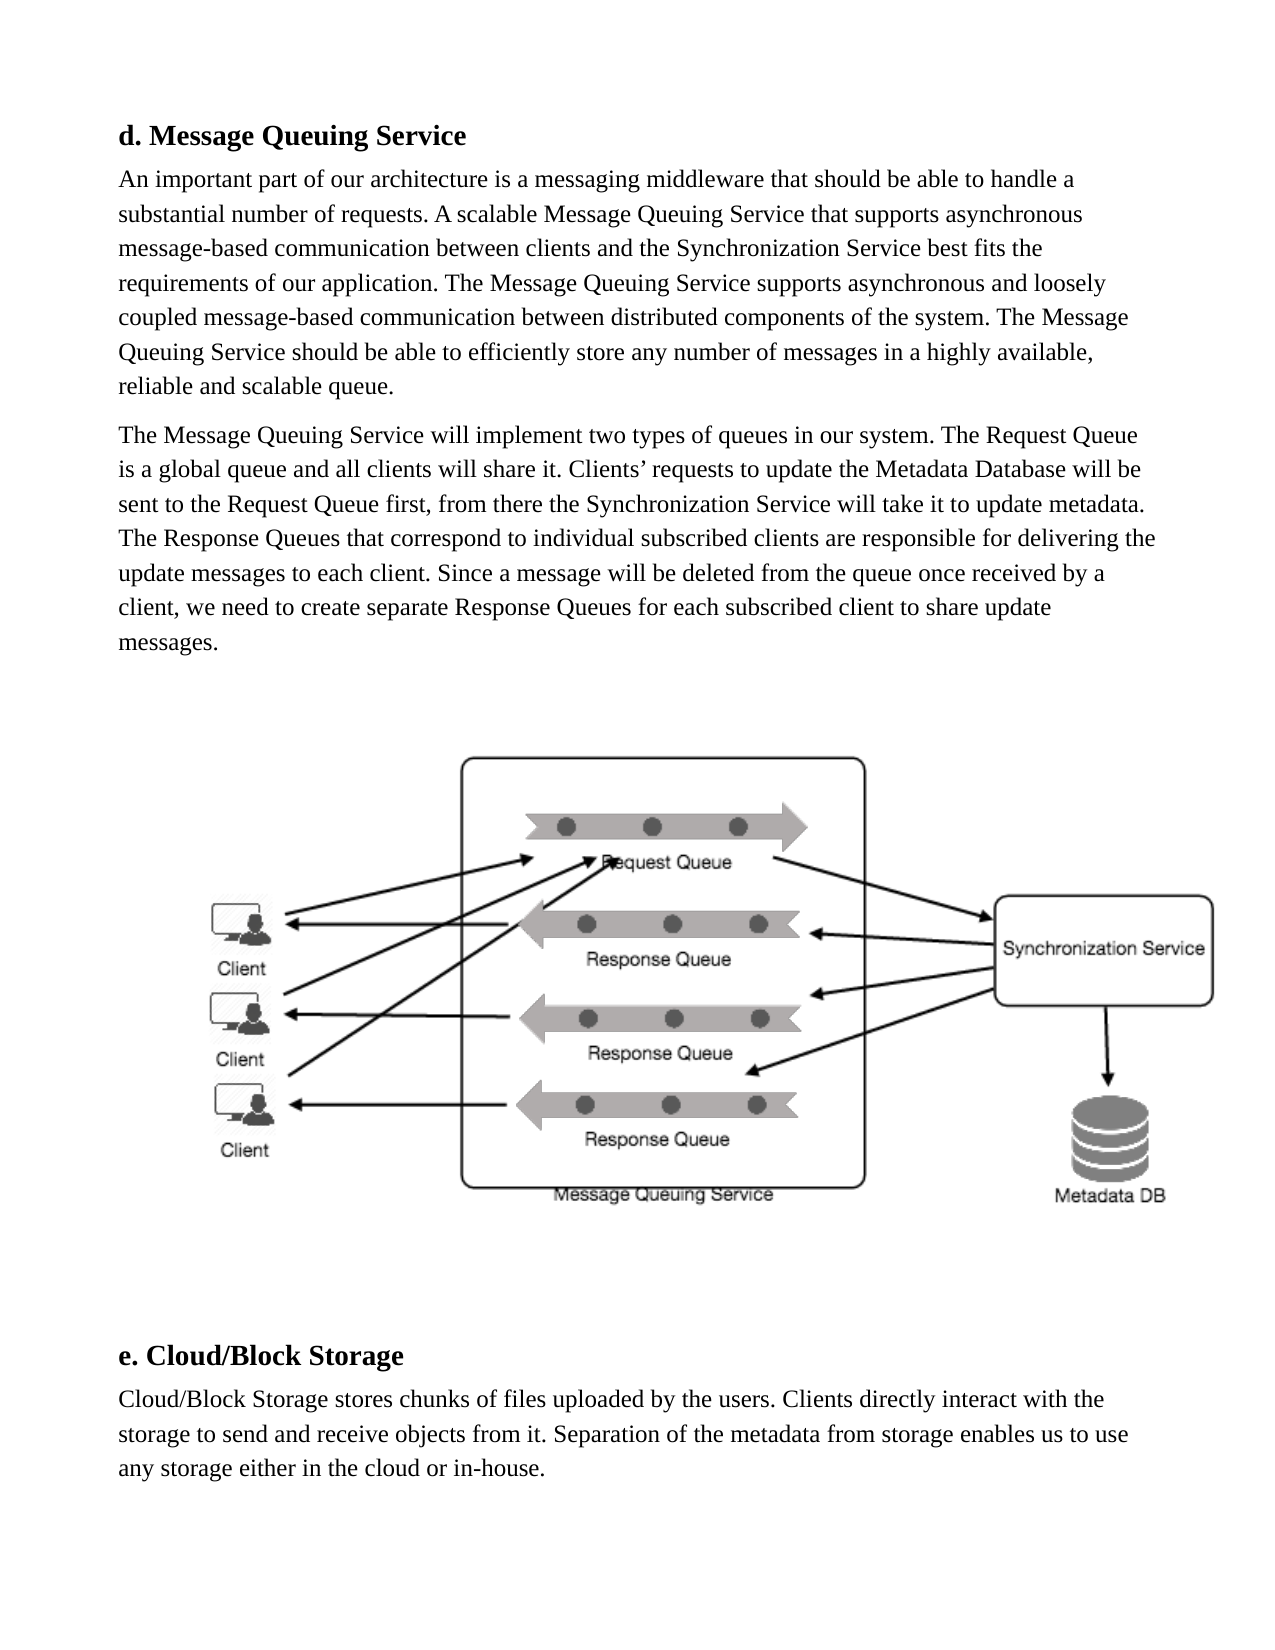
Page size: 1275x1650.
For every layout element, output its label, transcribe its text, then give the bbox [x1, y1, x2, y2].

text The Message Queuing Service will implement two types of queues in our system. The Request Queue is a global queue and all clients will share it. Clients’ requests to update the Metadata Database will be sent to the Request Queue first, from there the Synchronization Service will take it to update metadata. The Response Queues that correspond to individual subscribed clients are responsible for delivering the update messages to each client. Since a message will be deleted from the queue once received by a client, we need to create separate Response Queues for each subscribed client to share update messages. [118, 420, 1157, 656]
picture [118, 676, 1275, 1298]
text An important part of our architecture is a messaging middleware that should be able to handle a substantial number of requests. A scalable Message Queuing Service that supports asynchronous message-based communication between clients and the Synchronization Service best fits the requirements of our application. The Message Queuing Service supports asynchronous and loosely coupled message-based communication between distributed components of the system. The Message Queuing Service should be able to efficiently store any number of messages in a highly available, reliable and scalable queue. [118, 164, 1157, 400]
text Cloud/Block Storage stores chunks of files uploaded by the users. Clients directly interact with the storage to send and receive objects from it. Separation of the metadata from storage enables us to use any storage either in the cloud or in-house. [118, 1384, 1157, 1482]
subtitle e. Cloud/Block Storage [118, 1338, 1157, 1372]
subtitle d. Message Queuing Service [118, 118, 1157, 152]
